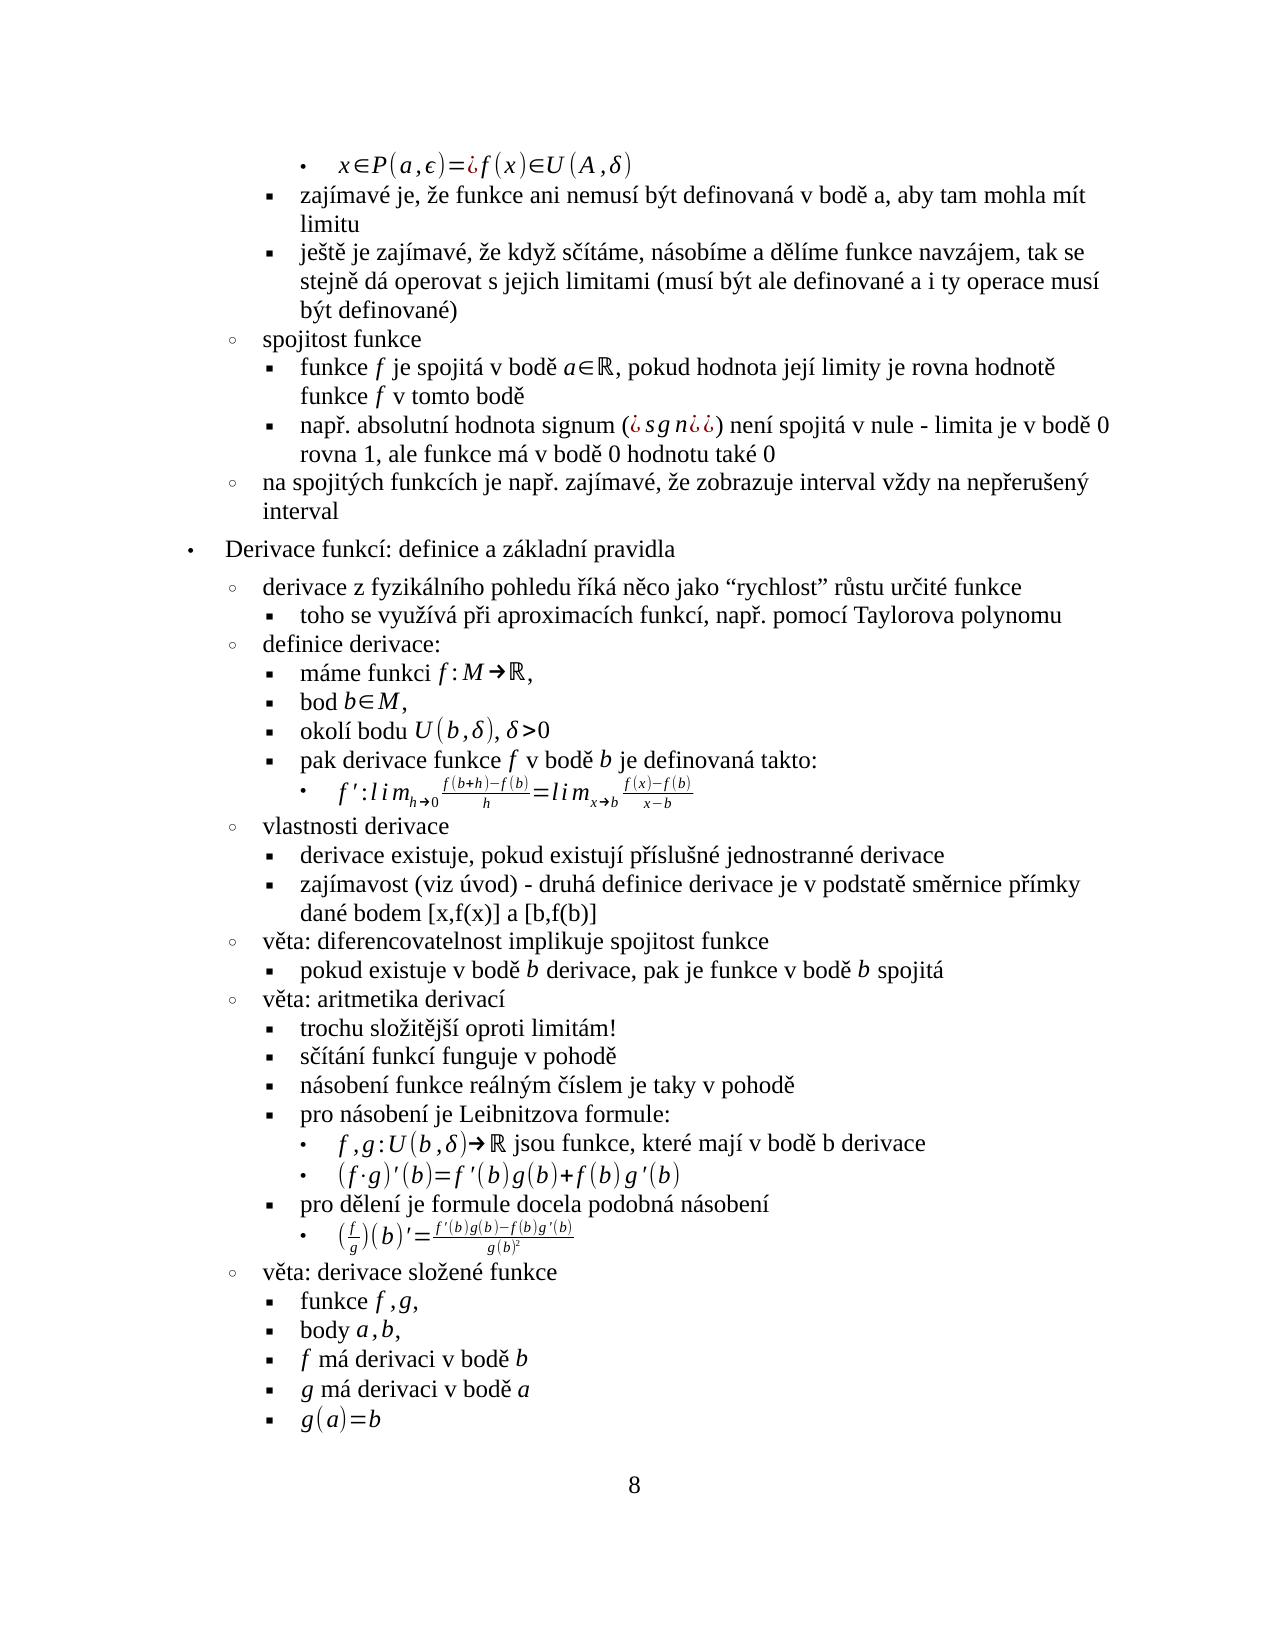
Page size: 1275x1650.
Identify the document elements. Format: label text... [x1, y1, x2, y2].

list věta: aritmetika derivací [225, 984, 1125, 1013]
list pro násobení je Leibnitzova formule: [262, 1099, 1125, 1128]
list definice derivace: [225, 629, 1125, 658]
list Derivace funkcí: definice a základní pravidla [187, 534, 1125, 563]
list bod , [262, 687, 1125, 715]
list ještě je zajímavé, že když sčítáme, násobíme a dělíme funkce navzájem, tak se stejně dá operovat s jejich limitami (musí být ale definované a i ty operace musí být definované) [262, 237, 1125, 324]
list např. absolutní hodnota signum () není spojitá v nule - limita je v bodě 0 rovna 1, ale funkce má v bodě 0 hodnotu také 0 [262, 410, 1125, 467]
list toho se využívá při aproximacích funkcí, např. pomocí Taylorova polynomu [262, 600, 1125, 629]
list má derivaci v bodě [262, 1374, 1125, 1404]
list pokud existuje v bodě derivace, pak je funkce v bodě spojitá [262, 955, 1125, 984]
list zajímavost (viz úvod) - druhá definice derivace je v podstatě směrnice přímky dané bodem [x,f(x)] a [b,f(b)] [262, 869, 1125, 926]
list má derivaci v bodě [262, 1344, 1125, 1374]
list funkce , [262, 1286, 1125, 1315]
list derivace z fyzikálního pohledu říká něco jako “rychlost” růstu určité funkce [225, 572, 1125, 600]
list na spojitých funkcích je např. zajímavé, že zobrazuje interval vždy na nepřerušený interval [225, 467, 1125, 525]
list trochu složitější oproti limitám! [262, 1013, 1125, 1041]
list zajímavé je, že funkce ani nemusí být definovaná v bodě a, aby tam mohla mít limitu [262, 180, 1125, 237]
list funkce je spojitá v bodě , pokud hodnota její limity je rovna hodnotě funkce v tomto bodě [262, 352, 1125, 410]
list pak derivace funkce v bodě je definovaná takto: [262, 745, 1125, 774]
list jsou funkce, které mají v bodě b derivace [300, 1128, 1125, 1159]
list spojitost funkce [225, 324, 1125, 352]
list body , [262, 1315, 1125, 1344]
list pro dělení je formule docela podobná násobení [262, 1189, 1125, 1218]
list okolí bodu , [262, 715, 1125, 745]
list násobení funkce reálným číslem je taky v pohodě [262, 1070, 1125, 1099]
list máme funkci , [262, 658, 1125, 687]
list věta: diferencovatelnost implikuje spojitost funkce [225, 926, 1125, 955]
list věta: derivace složené funkce [225, 1257, 1125, 1286]
list derivace existuje, pokud existují příslušné jednostranné derivace [262, 840, 1125, 869]
list sčítání funkcí funguje v pohodě [262, 1041, 1125, 1070]
list vlastnosti derivace [225, 811, 1125, 840]
